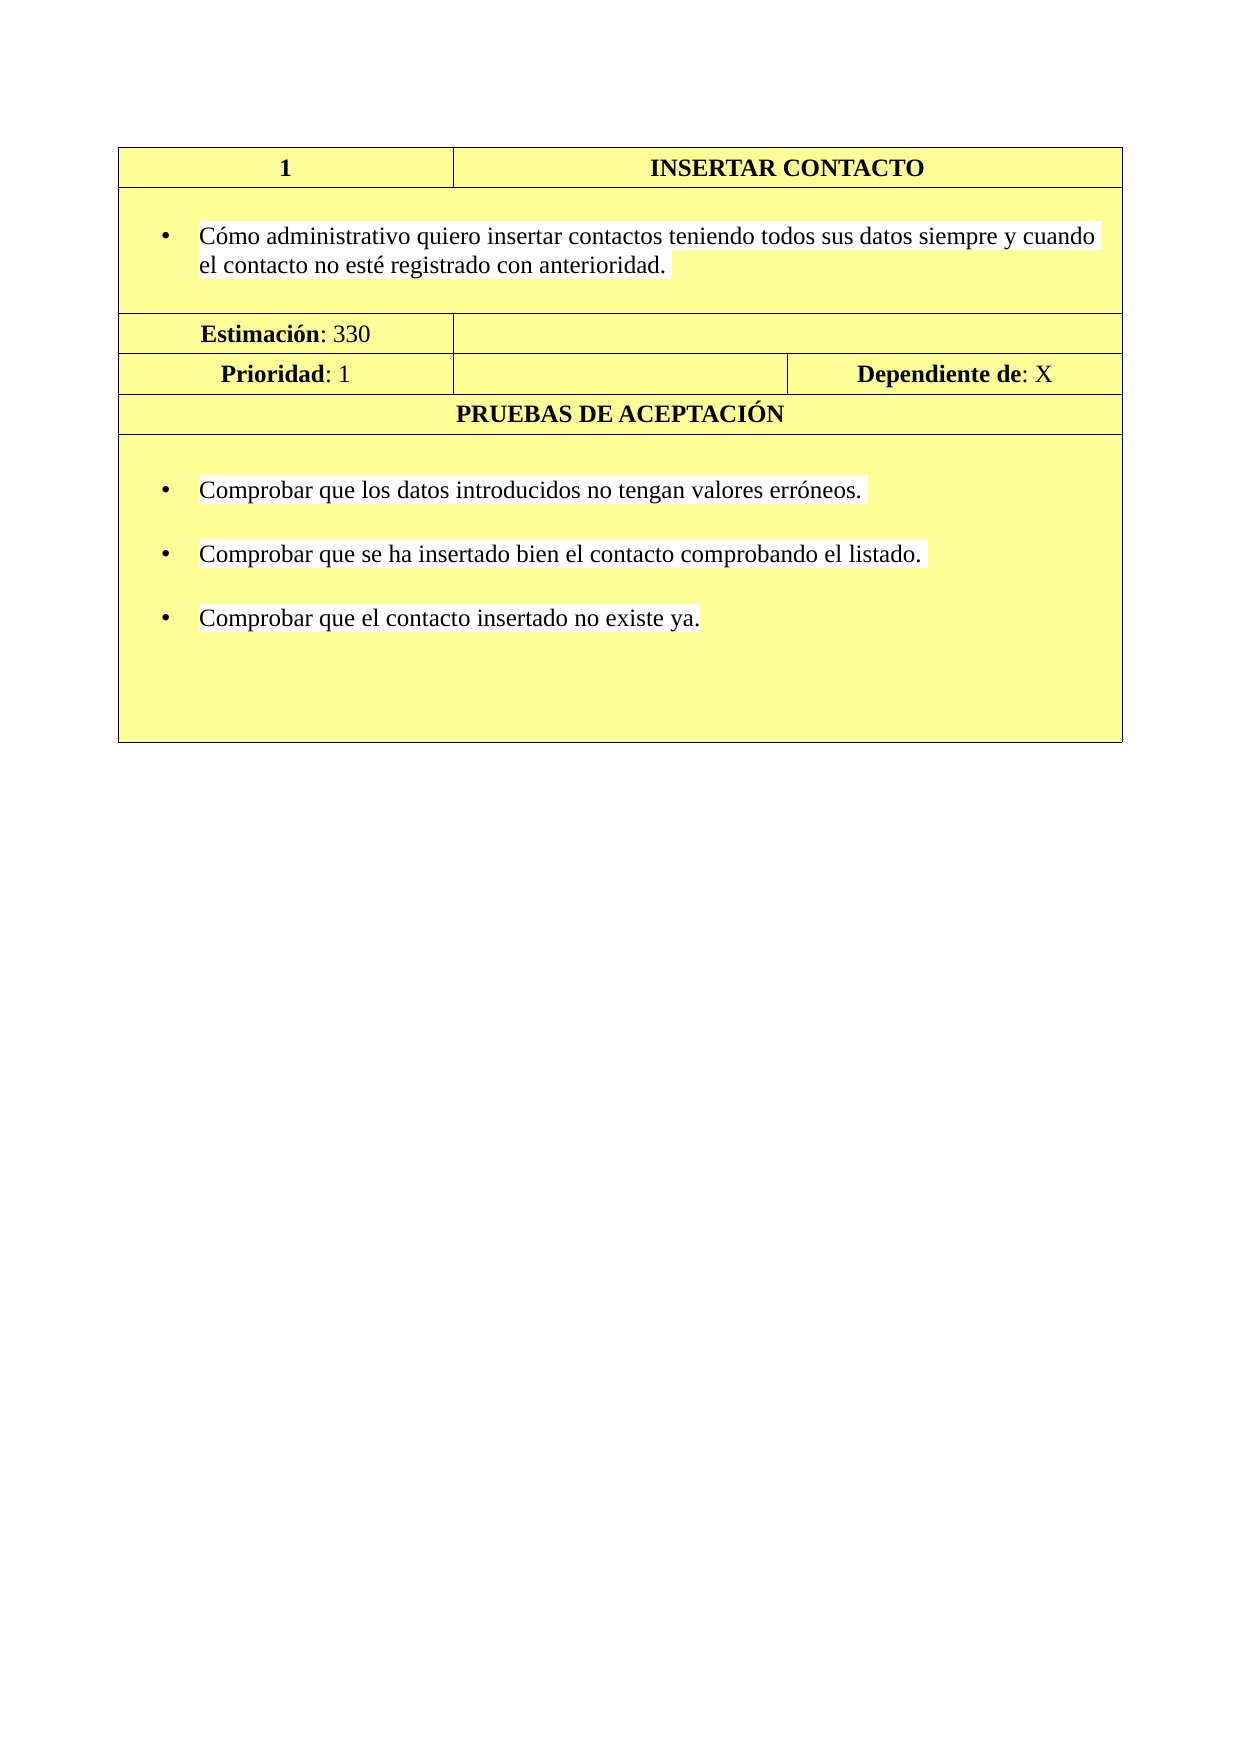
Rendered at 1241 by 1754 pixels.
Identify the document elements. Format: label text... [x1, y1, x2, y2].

table_header INSERTAR CONTACTO [454, 148, 1122, 187]
table_cell Comprobar que los datos introducidos no tengan valores erróneos. Comprobar que se ha insertado bien el contacto comprobando el listado. Comprobar que el contacto insertado no existe ya. [119, 435, 1122, 742]
table_cell PRUEBAS DE ACEPTACIÓN [119, 395, 1122, 434]
table_cell [454, 354, 787, 394]
table_cell [454, 314, 1122, 353]
table_header 1 [119, 148, 453, 187]
table_cell Cómo administrativo quiero insertar contactos teniendo todos sus datos siempre y cuando el contacto no esté registrado con anterioridad. [119, 188, 1122, 313]
table_cell Estimación: 330 [119, 314, 453, 353]
table_cell Dependiente de: X [788, 354, 1122, 394]
table_cell Prioridad: 1 [119, 354, 453, 394]
